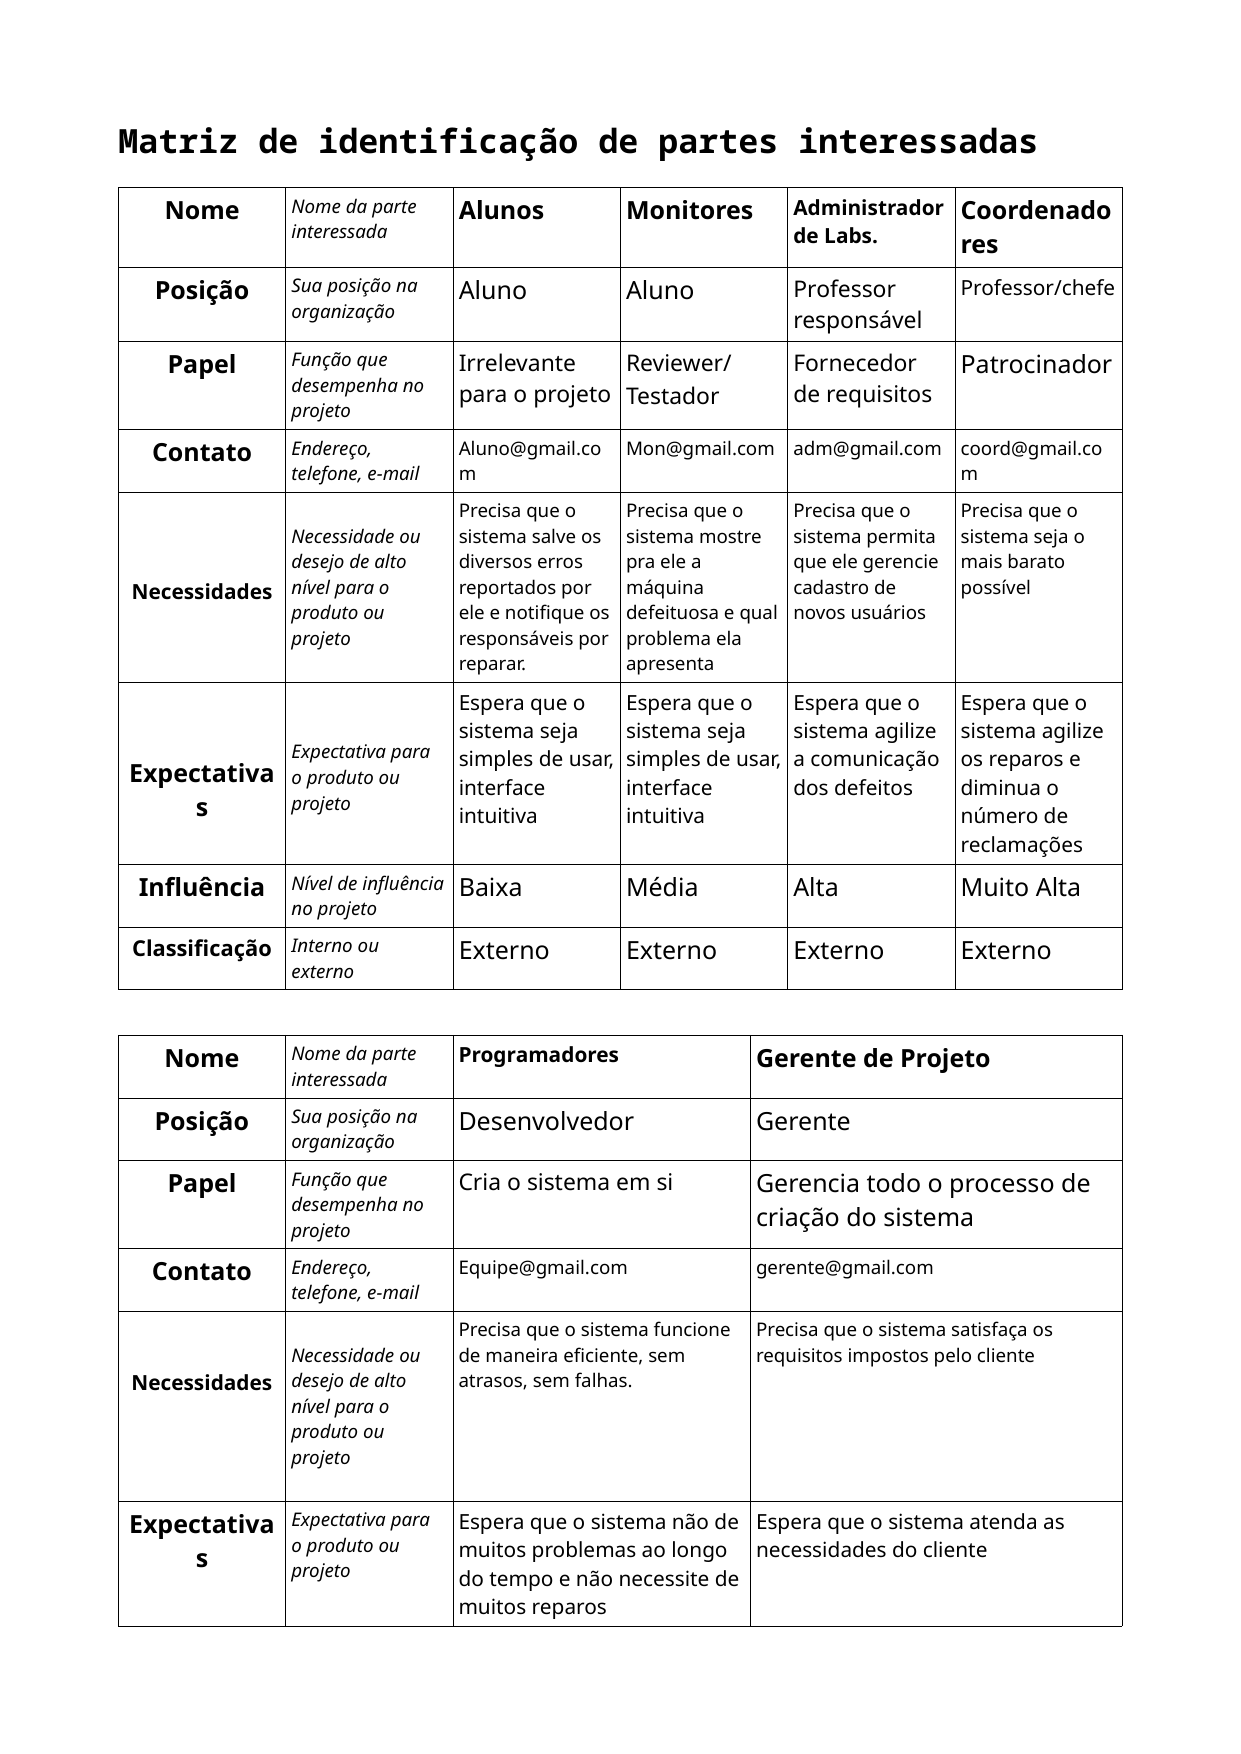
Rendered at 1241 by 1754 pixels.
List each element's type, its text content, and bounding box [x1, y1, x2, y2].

table_cell Gerencia todo o processo de criação do sistema [751, 1161, 1122, 1248]
table_cell Expectativas [119, 683, 285, 864]
table_cell Classificação [119, 928, 285, 989]
table_cell Externo [621, 928, 787, 989]
table_cell Muito Alta [956, 865, 1122, 927]
table_cell Necessidades [119, 1312, 285, 1501]
table_header Nome da parte interessada [286, 1036, 453, 1097]
table_cell Baixa [454, 865, 620, 927]
table_cell Externo [454, 928, 620, 989]
table_cell Espera que o sistema não de muitos problemas ao longo do tempo e não necessite de muitos reparos [454, 1502, 750, 1626]
table_cell Contato [119, 1249, 285, 1311]
table_cell Expectativa para o produto ou projeto [286, 683, 453, 864]
table_cell Posição [119, 268, 285, 341]
table_cell Professor/chefe [956, 268, 1122, 341]
table_cell Sua posição na organização [286, 1099, 453, 1160]
table_cell Aluno@gmail.com [454, 430, 620, 492]
table_header Nome da parte interessada [286, 188, 453, 267]
table_cell Espera que o sistema atenda as necessidades do cliente [751, 1502, 1122, 1626]
table_cell Necessidade ou desejo de alto nível para o produto ou projeto [286, 493, 453, 682]
table_cell Posição [119, 1099, 285, 1160]
table_cell Reviewer/ Testador [621, 342, 787, 429]
table_cell Precisa que o sistema permita que ele gerencie cadastro de novos usuários [788, 493, 955, 682]
table_cell Professor responsável [788, 268, 955, 341]
table_cell Desenvolvedor [454, 1099, 750, 1160]
table_cell Alta [788, 865, 955, 927]
table_header Programadores [454, 1036, 750, 1097]
table_cell Espera que o sistema seja simples de usar, interface intuitiva [621, 683, 787, 864]
table_header Gerente de Projeto [751, 1036, 1122, 1097]
table_cell Espera que o sistema seja simples de usar, interface intuitiva [454, 683, 620, 864]
table_cell Expectativas [119, 1502, 285, 1626]
table_cell Externo [956, 928, 1122, 989]
table_header Monitores [621, 188, 787, 267]
table_cell Necessidades [119, 493, 285, 682]
table_cell Espera que o sistema agilize a comunicação dos defeitos [788, 683, 955, 864]
table_cell Fornecedor de requisitos [788, 342, 955, 429]
table_header Nome [119, 188, 285, 267]
table_cell Precisa que o sistema seja o mais barato possível [956, 493, 1122, 682]
table_cell Aluno [454, 268, 620, 341]
table_cell gerente@gmail.com [751, 1249, 1122, 1311]
table_cell Equipe@gmail.com [454, 1249, 750, 1311]
text Matriz de identificação de partes interessadas [118, 118, 1122, 163]
table_cell Função que desempenha no projeto [286, 342, 453, 429]
table_header Alunos [454, 188, 620, 267]
table_cell Nível de influência no projeto [286, 865, 453, 927]
table_header Nome [119, 1036, 285, 1097]
table_cell Necessidade ou desejo de alto nível para o produto ou projeto [286, 1312, 453, 1501]
table_header Coordenadores [956, 188, 1122, 267]
table_cell Precisa que o sistema satisfaça os requisitos impostos pelo cliente [751, 1312, 1122, 1501]
table_cell Externo [788, 928, 955, 989]
table_cell Espera que o sistema agilize os reparos e diminua o número de reclamações [956, 683, 1122, 864]
table_cell Precisa que o sistema mostre pra ele a máquina defeituosa e qual problema ela apresenta [621, 493, 787, 682]
table_cell Irrelevante para o projeto [454, 342, 620, 429]
table_cell Papel [119, 342, 285, 429]
table_cell Interno ou externo [286, 928, 453, 989]
table_cell Gerente [751, 1099, 1122, 1160]
table_cell Papel [119, 1161, 285, 1248]
table_cell Contato [119, 430, 285, 492]
table_cell Precisa que o sistema funcione de maneira eficiente, sem atrasos, sem falhas. [454, 1312, 750, 1501]
table_cell coord@gmail.com [956, 430, 1122, 492]
table_cell adm@gmail.com [788, 430, 955, 492]
table_cell Média [621, 865, 787, 927]
table_cell Função que desempenha no projeto [286, 1161, 453, 1248]
table_cell Sua posição na organização [286, 268, 453, 341]
table_header Administrador de Labs. [788, 188, 955, 267]
table_cell Precisa que o sistema salve os diversos erros reportados por ele e notifique os responsáveis por reparar. [454, 493, 620, 682]
table_cell Patrocinador [956, 342, 1122, 429]
table_cell Endereço, telefone, e-mail [286, 430, 453, 492]
table_cell Influência [119, 865, 285, 927]
table_cell Endereço, telefone, e-mail [286, 1249, 453, 1311]
table_cell Mon@gmail.com [621, 430, 787, 492]
table_cell Expectativa para o produto ou projeto [286, 1502, 453, 1626]
table_cell Aluno [621, 268, 787, 341]
table_cell Cria o sistema em si [454, 1161, 750, 1248]
